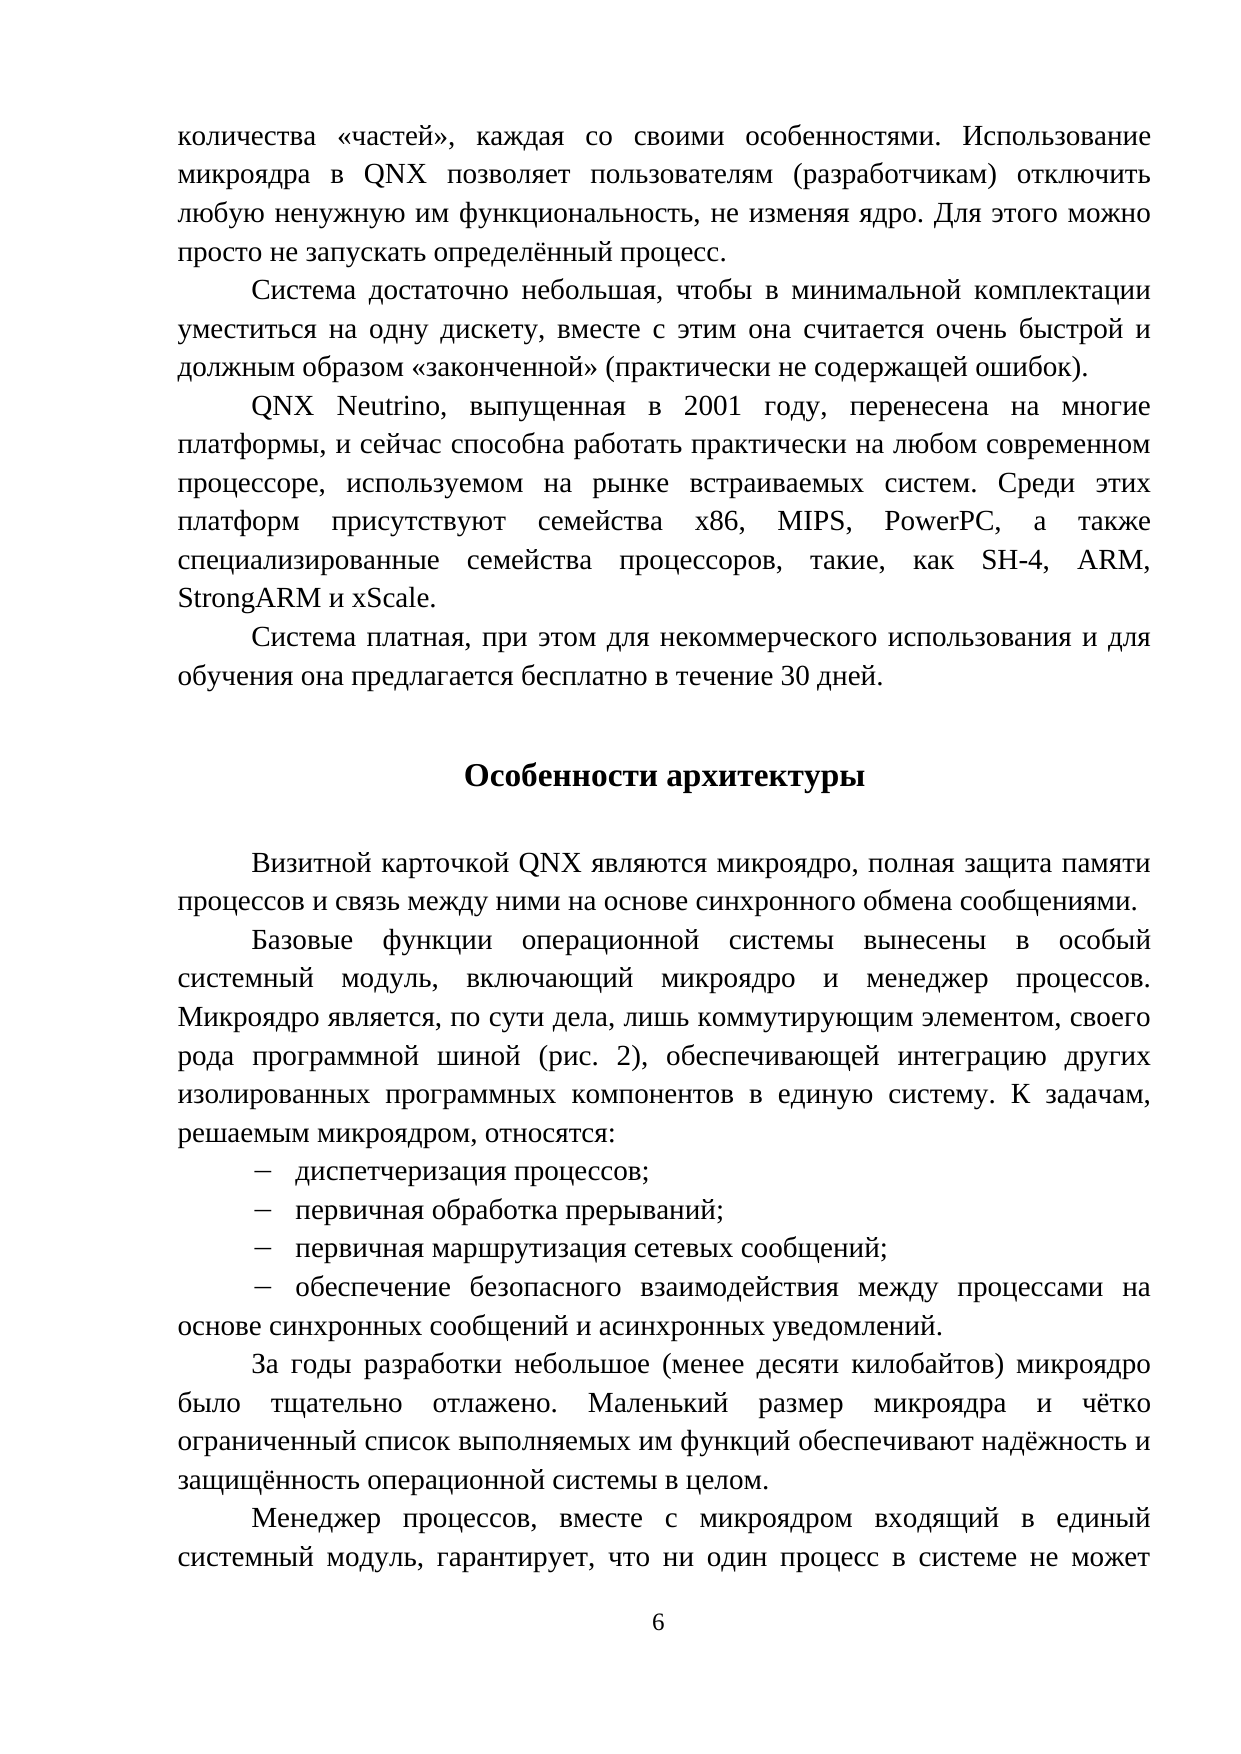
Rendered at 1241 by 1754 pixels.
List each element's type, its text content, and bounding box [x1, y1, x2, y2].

text Менеджер процессов, вместе с микроядром входящий в единый системный модуль, гарантирует, что ни один процесс в системе не может [177, 1501, 1152, 1573]
text Визитной карточкой QNX являются микроядро, полная защита памяти процессов и связь между ними на основе синхронного обмена сообщениями. [177, 845, 1152, 917]
list первичная маршрутизация сетевых сообщений; [177, 1231, 1152, 1264]
list диспетчеризация процессов; [177, 1153, 1152, 1187]
list первичная обработка прерываний; [177, 1192, 1152, 1226]
text За годы разработки небольшое (менее десяти килобайтов) микроядро было тщательно отлажено. Маленький размер микроядра и чётко ограниченный список выполняемых им функций обеспечивают надёжность и защищённость операционной системы в целом. [177, 1346, 1152, 1496]
text количества «частей», каждая со своими особенностями. Использование микроядра в QNX позволяет пользователям (разработчикам) отключить любую ненужную им функциональность, не изменяя ядро. Для этого можно просто не запускать определённый процесс. [177, 118, 1152, 267]
text Система платная, при этом для некоммерческого использования и для обучения она предлагается бесплатно в течение 30 дней. [177, 619, 1152, 691]
subtitle Особенности архитектуры [177, 756, 1152, 794]
text Базовые функции операционной системы вынесены в особый системный модуль, включающий микроядро и менеджер процессов. Микроядро является, по сути дела, лишь коммутирующим элементом, своего рода программной шиной (рис. 2), обеспечивающей интеграцию других изолированных программных компонентов в единую систему. К задачам, решаемым микроядром, относятся: [177, 922, 1152, 1148]
list обеспечение безопасного взаимодействия между процессами на основе синхронных сообщений и асинхронных уведомлений. [177, 1269, 1152, 1341]
text Система достаточно небольшая, чтобы в минимальной комплектации уместиться на одну дискету, вместе с этим она считается очень быстрой и должным образом «законченной» (практически не содержащей ошибок). [177, 272, 1152, 383]
text QNX Neutrino, выпущенная в 2001 году, перенесена на многие платформы, и сейчас способна работать практически на любом современном процессоре, используемом на рынке встраиваемых систем. Среди этих платформ присутствуют семейства x86, MIPS, PowerPC, а также специализированные семейства процессоров, такие, как SH-4, ARM, StrongARM и xScale. [177, 388, 1152, 614]
